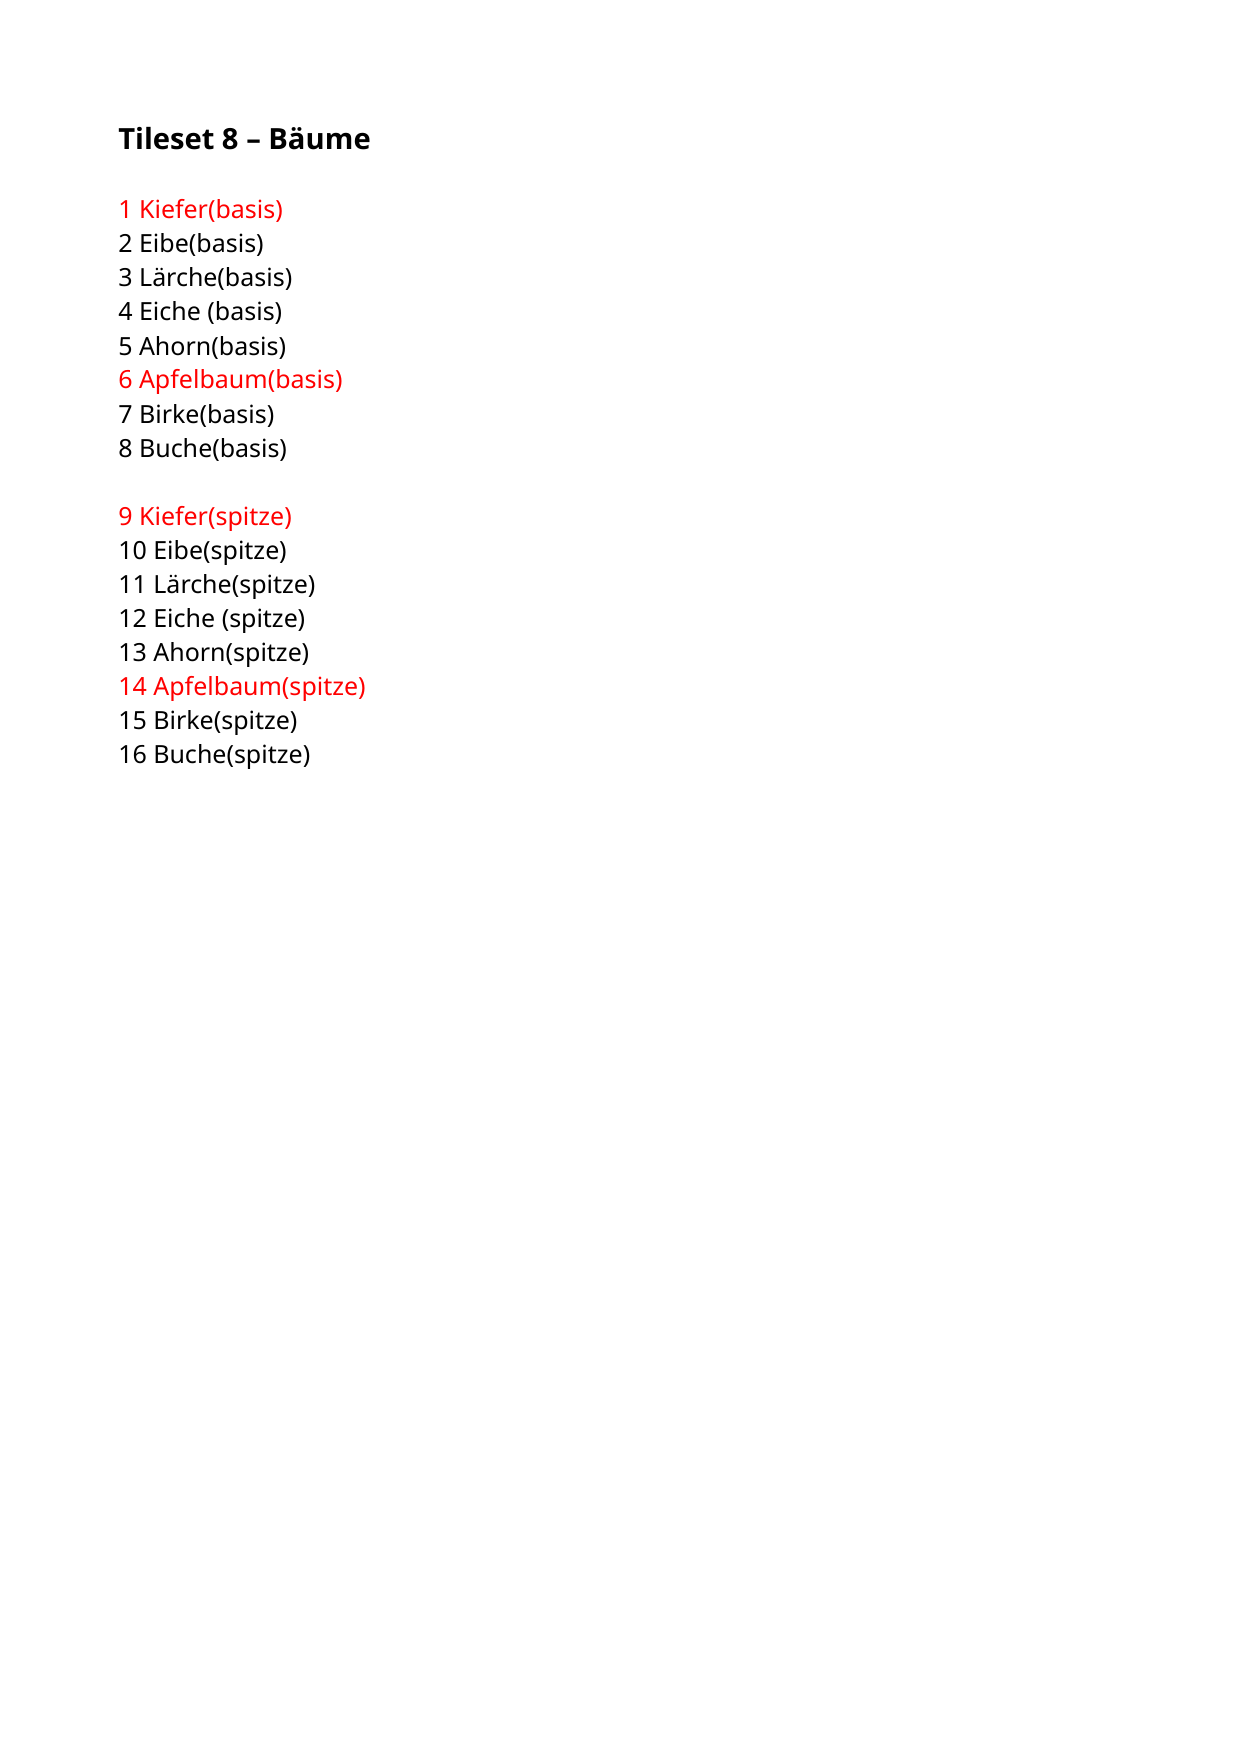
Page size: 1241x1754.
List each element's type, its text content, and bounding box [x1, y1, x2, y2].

text 8 Buche(basis) [118, 430, 1122, 464]
text 9 Kiefer(spitze) [118, 498, 1122, 532]
text Tileset 8 – Bäume [118, 118, 1122, 158]
text 3 Lärche(basis) [118, 260, 1122, 294]
text 14 Apfelbaum(spitze) [118, 669, 1122, 703]
text 6 Apfelbaum(basis) [118, 362, 1122, 396]
text 16 Buche(spitze) [118, 737, 1122, 771]
text 4 Eiche (basis) [118, 294, 1122, 328]
text 1 Kiefer(basis) [118, 192, 1122, 226]
text 7 Birke(basis) [118, 396, 1122, 430]
text 2 Eibe(basis) [118, 226, 1122, 260]
text 13 Ahorn(spitze) [118, 635, 1122, 669]
text 15 Birke(spitze) [118, 703, 1122, 737]
text 10 Eibe(spitze) [118, 532, 1122, 567]
text 5 Ahorn(basis) [118, 328, 1122, 362]
text 12 Eiche (spitze) [118, 601, 1122, 635]
text 11 Lärche(spitze) [118, 567, 1122, 601]
